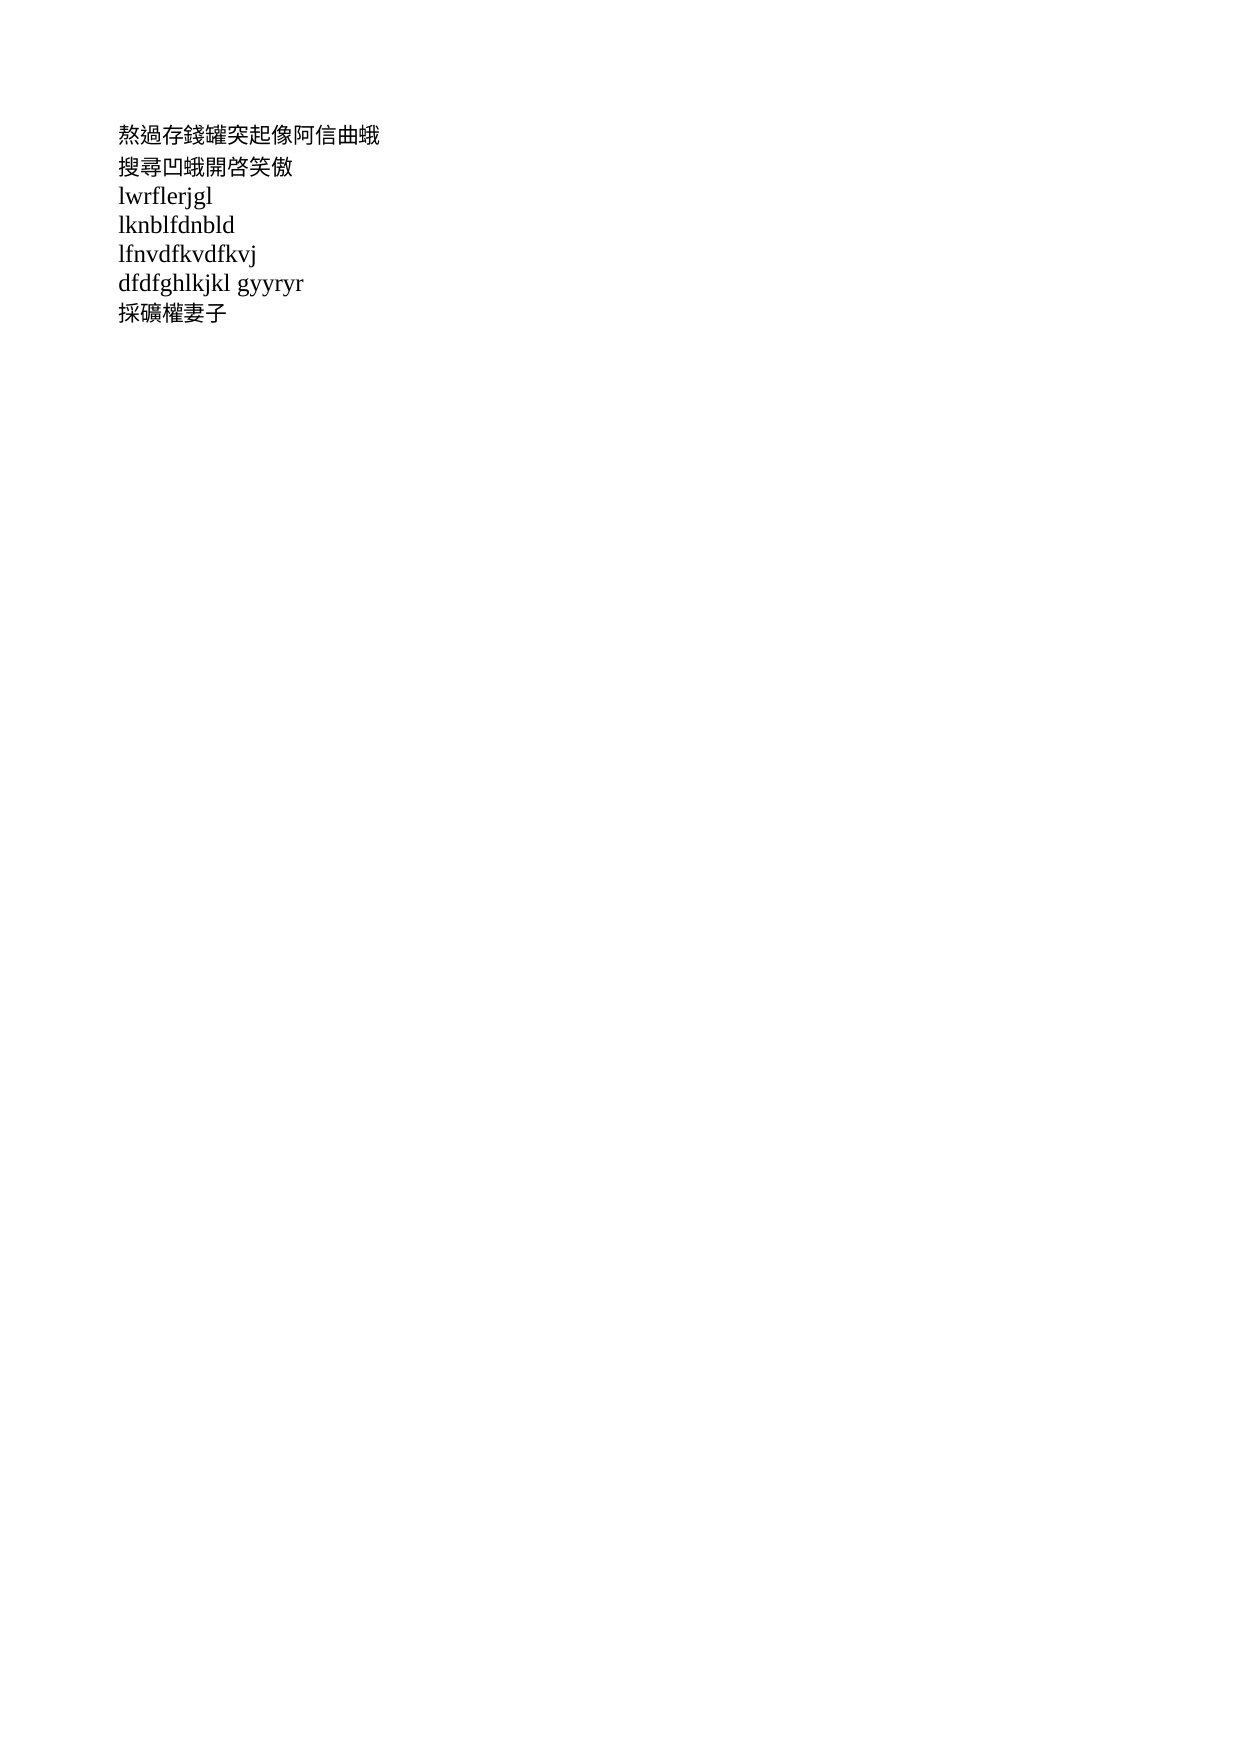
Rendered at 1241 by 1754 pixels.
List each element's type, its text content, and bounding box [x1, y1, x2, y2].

text 熬過存錢罐突起像阿信曲蛾 [118, 118, 1122, 150]
text dfdfghlkjkl gyyryr [118, 268, 1122, 296]
text lwrflerjgl [118, 181, 1122, 210]
text lfnvdfkvdfkvj [118, 239, 1122, 268]
text 採礦權妻子 [118, 296, 1122, 328]
text 搜尋凹蛾開啓笑傲 [118, 150, 1122, 181]
text lknblfdnbld [118, 210, 1122, 239]
